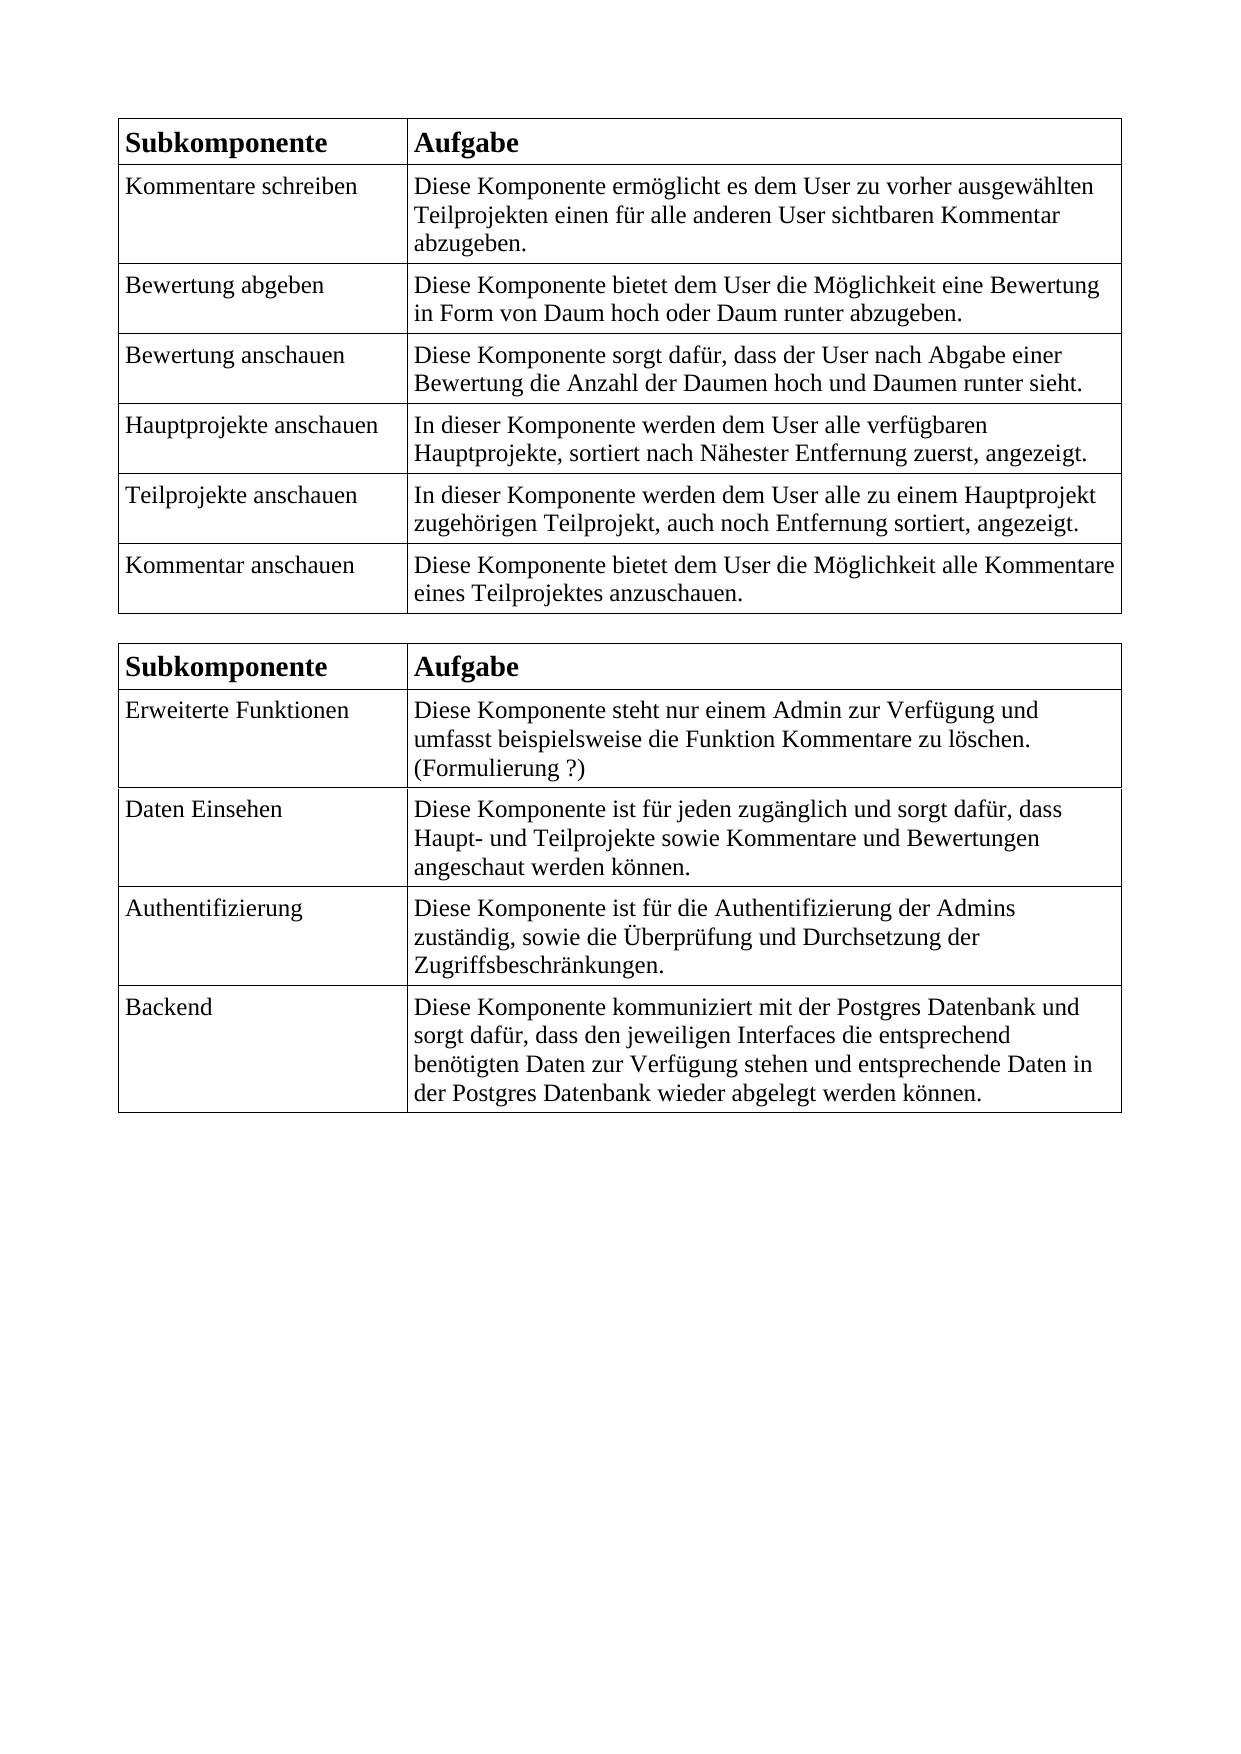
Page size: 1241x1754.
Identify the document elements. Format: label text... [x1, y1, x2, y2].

table_header Aufgabe [408, 119, 1121, 164]
table_header Subkomponente [119, 119, 407, 164]
table_cell Diese Komponente steht nur einem Admin zur Verfügung und umfasst beispielsweise die Funktion Kommentare zu löschen. (Formulierung ?) [408, 690, 1121, 787]
table_cell Diese Komponente bietet dem User die Möglichkeit alle Kommentare eines Teilprojektes anzuschauen. [408, 544, 1121, 613]
table_cell Diese Komponente kommuniziert mit der Postgres Datenbank und sorgt dafür, dass den jeweiligen Interfaces die entsprechend benötigten Daten zur Verfügung stehen und entsprechende Daten in der Postgres Datenbank wieder abgelegt werden können. [408, 986, 1121, 1112]
table_cell Kommentare schreiben [119, 165, 407, 263]
table_cell Kommentar anschauen [119, 544, 407, 613]
table_cell Daten Einsehen [119, 789, 407, 886]
table_cell Diese Komponente ermöglicht es dem User zu vorher ausgewählten Teilprojekten einen für alle anderen User sichtbaren Kommentar abzugeben. [408, 165, 1121, 263]
table_cell Diese Komponente bietet dem User die Möglichkeit eine Bewertung in Form von Daum hoch oder Daum runter abzugeben. [408, 264, 1121, 333]
table_header Subkomponente [119, 644, 407, 689]
table_cell Erweiterte Funktionen [119, 690, 407, 787]
table_header Aufgabe [408, 644, 1121, 689]
table_cell Bewertung abgeben [119, 264, 407, 333]
table_cell Hauptprojekte anschauen [119, 404, 407, 473]
table_cell Diese Komponente ist für jeden zugänglich und sorgt dafür, dass Haupt- und Teilprojekte sowie Kommentare und Bewertungen angeschaut werden können. [408, 789, 1121, 886]
table_cell Bewertung anschauen [119, 334, 407, 403]
table_cell Diese Komponente ist für die Authentifizierung der Admins zuständig, sowie die Überprüfung und Durchsetzung der Zugriffsbeschränkungen. [408, 887, 1121, 985]
table_cell Backend [119, 986, 407, 1112]
table_cell Authentifizierung [119, 887, 407, 985]
table_cell In dieser Komponente werden dem User alle zu einem Hauptprojekt zugehörigen Teilprojekt, auch noch Entfernung sortiert, angezeigt. [408, 474, 1121, 543]
table_cell In dieser Komponente werden dem User alle verfügbaren Hauptprojekte, sortiert nach Nähester Entfernung zuerst, angezeigt. [408, 404, 1121, 473]
table_cell Diese Komponente sorgt dafür, dass der User nach Abgabe einer Bewertung die Anzahl der Daumen hoch und Daumen runter sieht. [408, 334, 1121, 403]
table_cell Teilprojekte anschauen [119, 474, 407, 543]
